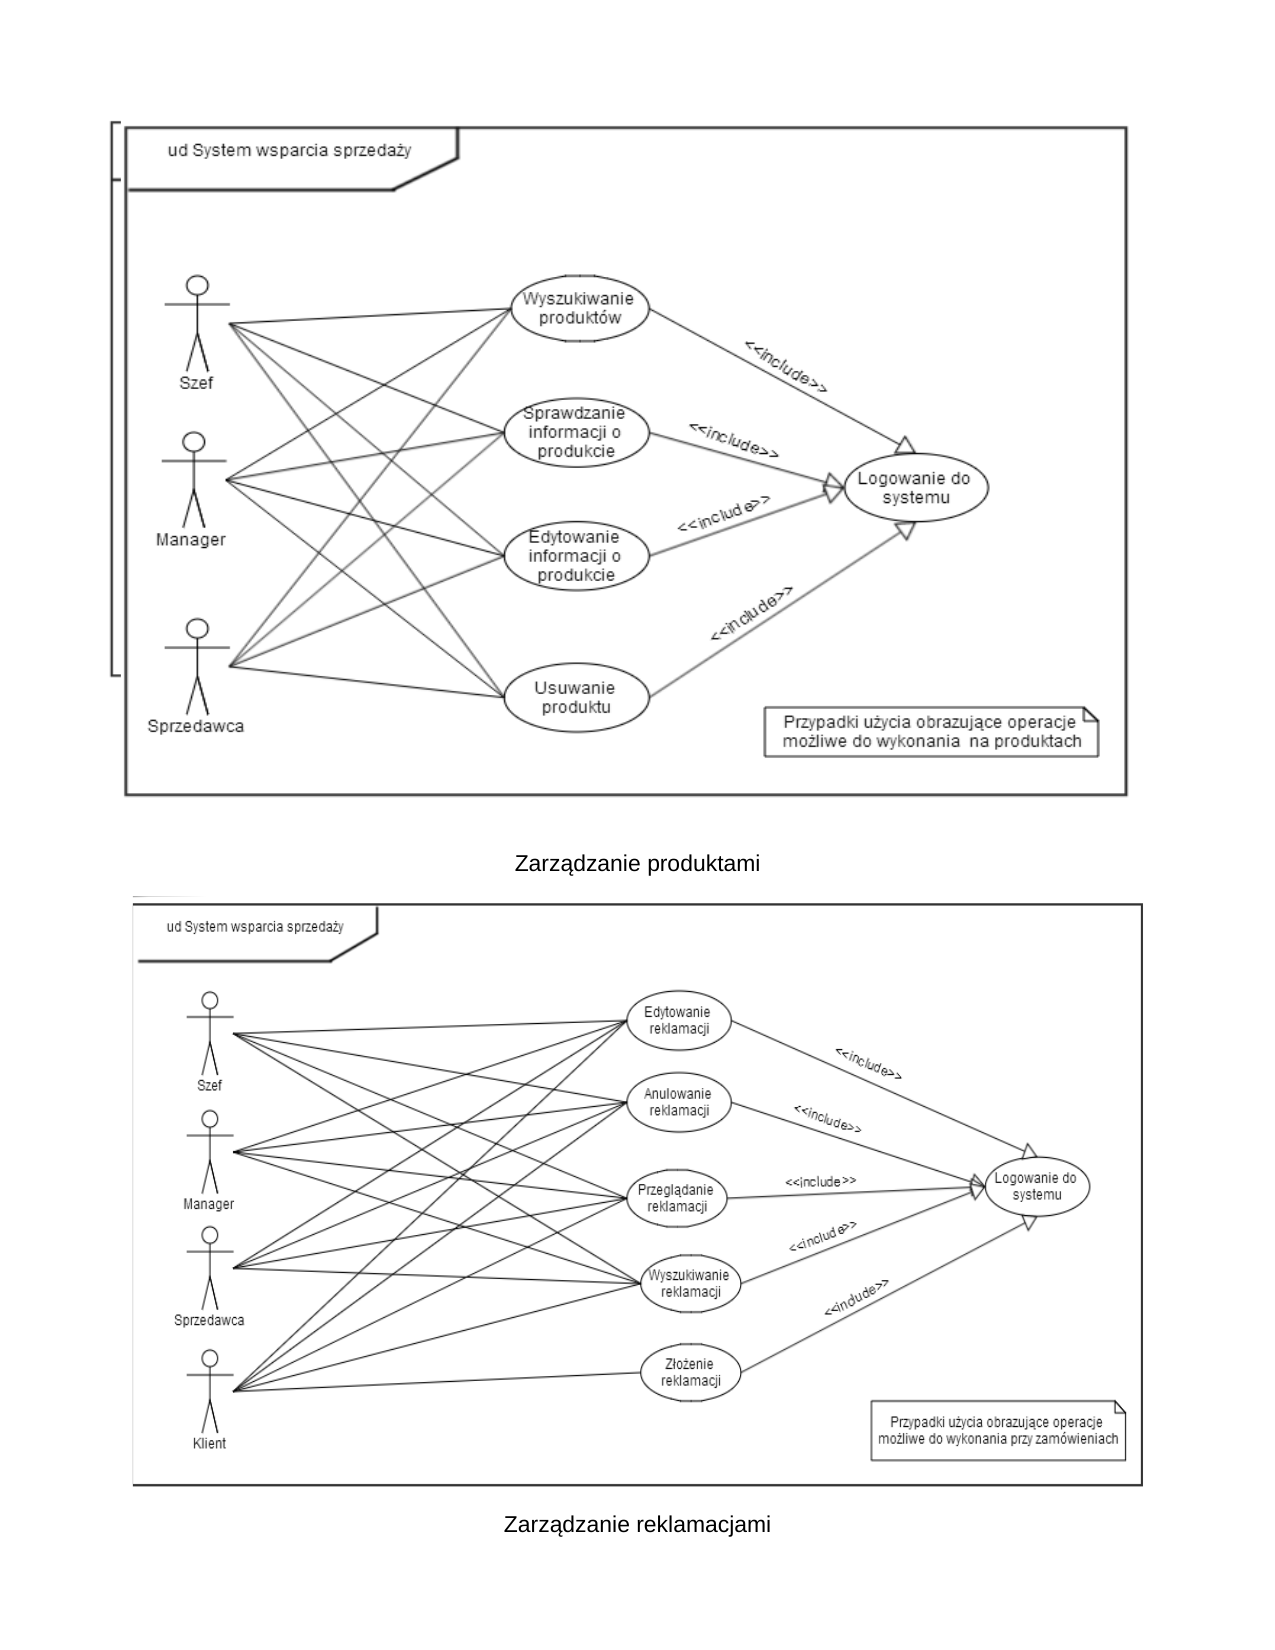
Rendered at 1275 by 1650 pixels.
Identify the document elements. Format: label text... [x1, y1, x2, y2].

text Zarządzanie produktami [105, 851, 1170, 877]
picture [132, 896, 1163, 1509]
text Zarządzanie reklamacjami [105, 880, 1170, 1538]
picture [105, 114, 1170, 822]
